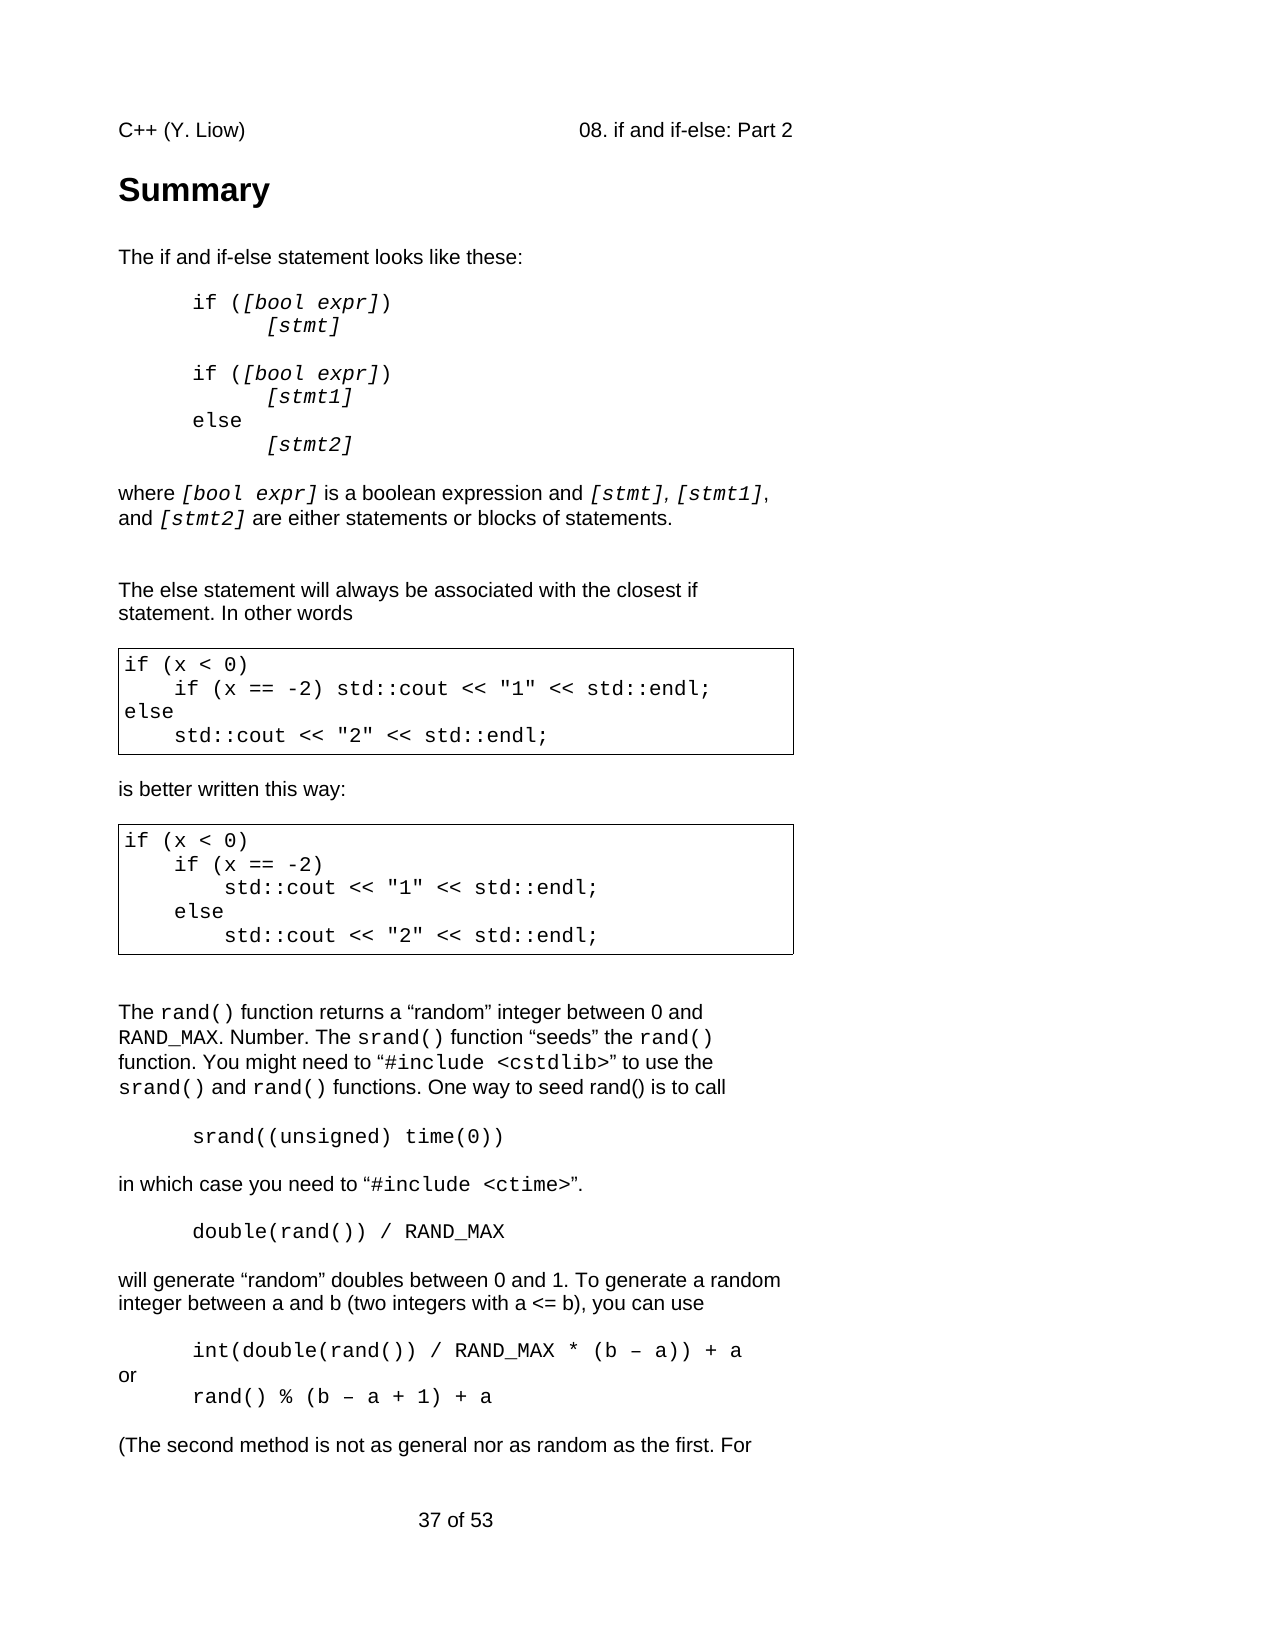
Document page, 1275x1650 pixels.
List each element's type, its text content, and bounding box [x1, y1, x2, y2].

text The else statement will always be associated with the closest if statement. In other words [118, 578, 793, 625]
text Summary [118, 171, 793, 208]
text rand() % (b – a + 1) + a [118, 1387, 793, 1410]
text in which case you need to “#include <ctime>”. [118, 1173, 793, 1198]
text will generate “random” doubles between 0 and 1. To generate a random integer between a and b (two integers with a <= b), you can use [118, 1268, 793, 1315]
text srand((unsigned) time(0)) [118, 1124, 793, 1149]
text else [118, 410, 793, 434]
text int(double(rand()) / RAND_MAX * (b – a)) + a [118, 1338, 793, 1363]
text The if and if-else statement looks like these: [118, 245, 793, 269]
text [stmt2] [118, 434, 793, 457]
text where [bool expr] is a boolean expression and [stmt], [stmt1], and [stmt2] are either statements or blocks of statements. [118, 481, 793, 531]
table_header if (x < 0) if (x == -2) std::cout << "1" << std::endl; else std::cout << "2" << std::endl; [119, 649, 793, 754]
text if ([bool expr]) [118, 292, 793, 316]
text if ([bool expr]) [118, 363, 793, 386]
text [stmt1] [118, 386, 793, 410]
text is better written this way: [118, 778, 793, 801]
text [stmt] [118, 316, 793, 339]
text double(rand()) / RAND_MAX [118, 1221, 793, 1245]
text or [118, 1363, 793, 1387]
text (The second method is not as general nor as random as the first. For [118, 1434, 793, 1457]
table_header if (x < 0) if (x == -2) std::cout << "1" << std::endl; else std::cout << "2" << std::endl; [119, 825, 793, 954]
text The rand() function returns a “random” integer between 0 and RAND_MAX. Number. The srand() function “seeds” the rand() function. You might need to “#include <cstdlib>” to use the srand() and rand() functions. One way to seed rand() is to call [118, 1001, 793, 1101]
